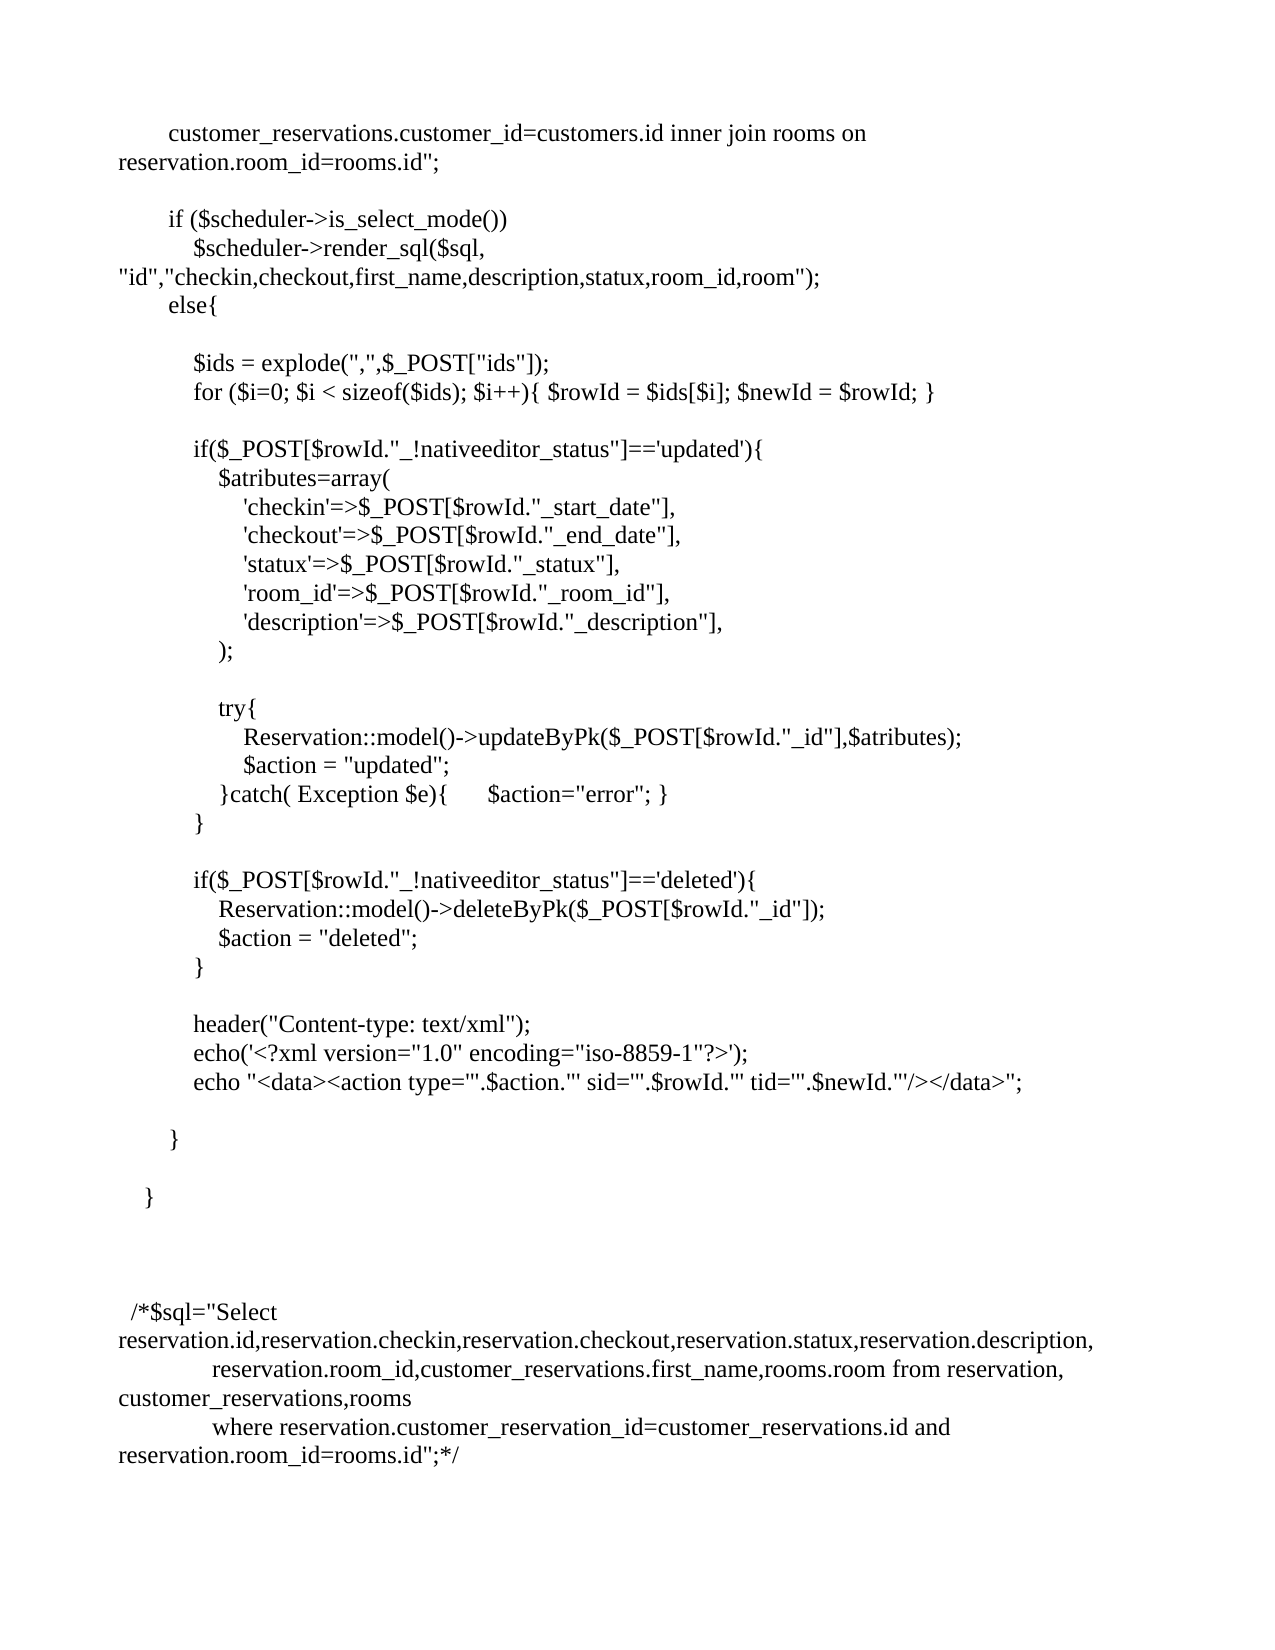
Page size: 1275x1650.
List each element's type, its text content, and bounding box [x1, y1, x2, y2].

text 'statux'=>$_POST[$rowId."_statux"], [118, 549, 1157, 578]
text where reservation.customer_reservation_id=customer_reservations.id and reservation.room_id=rooms.id";*/ [118, 1412, 1157, 1469]
text header("Content-type: text/xml"); [118, 1009, 1157, 1038]
text customer_reservations.customer_id=customers.id inner join rooms on reservation.room_id=rooms.id"; [118, 118, 1157, 176]
text /*$sql="Select reservation.id,reservation.checkin,reservation.checkout,reservation.statux,reservation.description, [118, 1297, 1157, 1354]
text Reservation::model()->deleteByPk($_POST[$rowId."_id"]); [118, 894, 1157, 923]
text Reservation::model()->updateByPk($_POST[$rowId."_id"],$atributes); [118, 722, 1157, 751]
text reservation.room_id,customer_reservations.first_name,rooms.room from reservation, customer_reservations,rooms [118, 1354, 1157, 1412]
text } [118, 1182, 1157, 1211]
text if($_POST[$rowId."_!nativeeditor_status"]=='deleted'){ [118, 866, 1157, 894]
text if ($scheduler->is_select_mode()) [118, 204, 1157, 233]
text 'room_id'=>$_POST[$rowId."_room_id"], [118, 578, 1157, 607]
text try{ [118, 693, 1157, 722]
text else{ [118, 291, 1157, 319]
text $ids = explode(",",$_POST["ids"]); [118, 348, 1157, 377]
text $scheduler->render_sql($sql, "id","checkin,checkout,first_name,description,statux,room_id,room"); [118, 233, 1157, 291]
text if($_POST[$rowId."_!nativeeditor_status"]=='updated'){ [118, 434, 1157, 463]
text $action = "deleted"; [118, 923, 1157, 952]
text 'checkout'=>$_POST[$rowId."_end_date"], [118, 521, 1157, 549]
text } [118, 952, 1157, 981]
text echo "<data><action type='".$action."' sid='".$rowId."' tid='".$newId."'/></data>"; [118, 1067, 1157, 1096]
text } [118, 808, 1157, 837]
text echo('<?xml version="1.0" encoding="iso-8859-1"?>'); [118, 1038, 1157, 1067]
text }catch( Exception $e){ $action="error"; } [118, 779, 1157, 808]
text $action = "updated"; [118, 751, 1157, 779]
text for ($i=0; $i < sizeof($ids); $i++){ $rowId = $ids[$i]; $newId = $rowId; } [118, 377, 1157, 406]
text } [118, 1124, 1157, 1153]
text 'checkin'=>$_POST[$rowId."_start_date"], [118, 492, 1157, 521]
text 'description'=>$_POST[$rowId."_description"], [118, 607, 1157, 636]
text $atributes=array( [118, 463, 1157, 492]
text ); [118, 636, 1157, 664]
